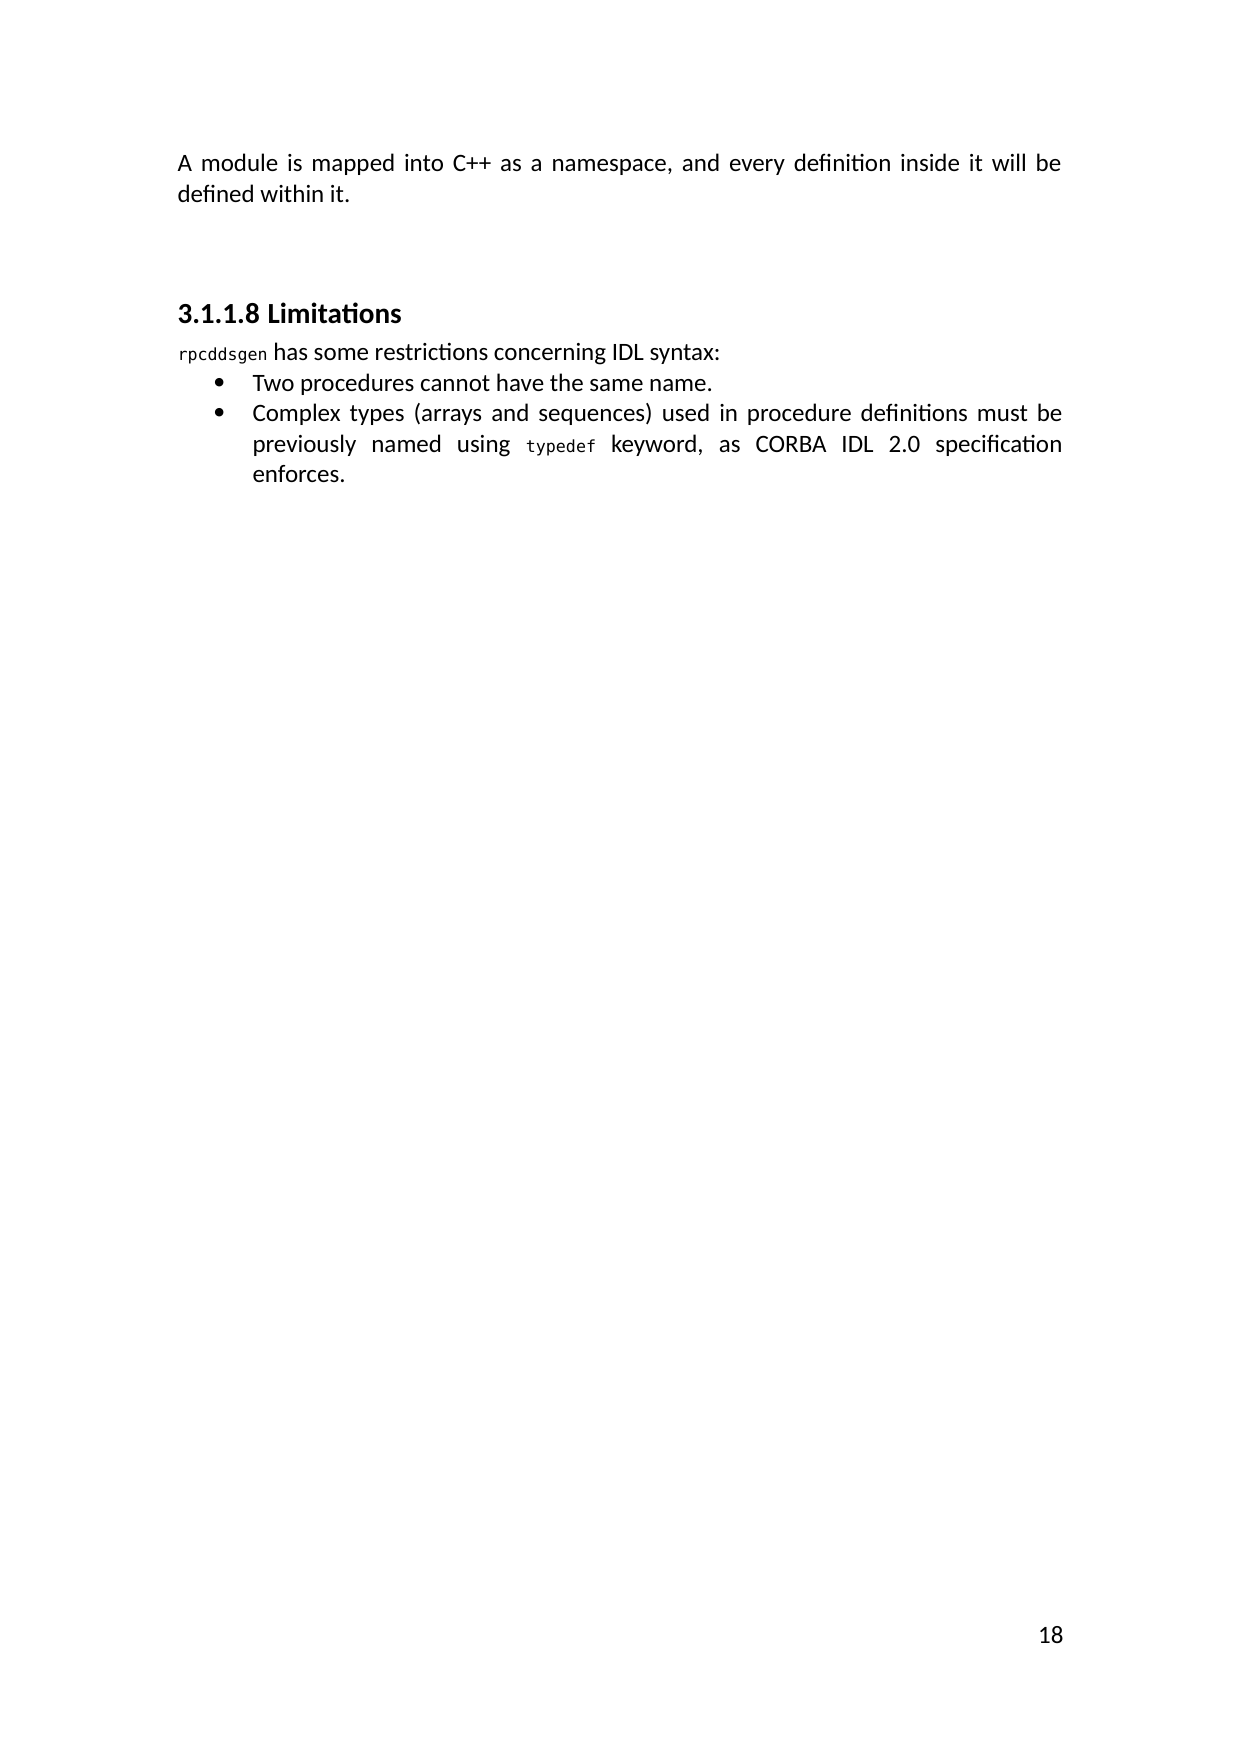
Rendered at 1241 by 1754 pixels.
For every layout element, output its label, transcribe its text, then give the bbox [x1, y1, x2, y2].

list Two procedures cannot have the same name. [215, 367, 1063, 398]
list Complex types (arrays and sequences) used in procedure definitions must be previously named using typedef keyword, as CORBA IDL 2.0 specification enforces. [215, 398, 1063, 489]
text rpcddsgen has some restrictions concerning IDL syntax: [177, 337, 1063, 367]
subtitle Limitations [177, 295, 1063, 330]
text A module is mapped into C++ as a namespace, and every definition inside it will be defined within it. [177, 148, 1063, 209]
